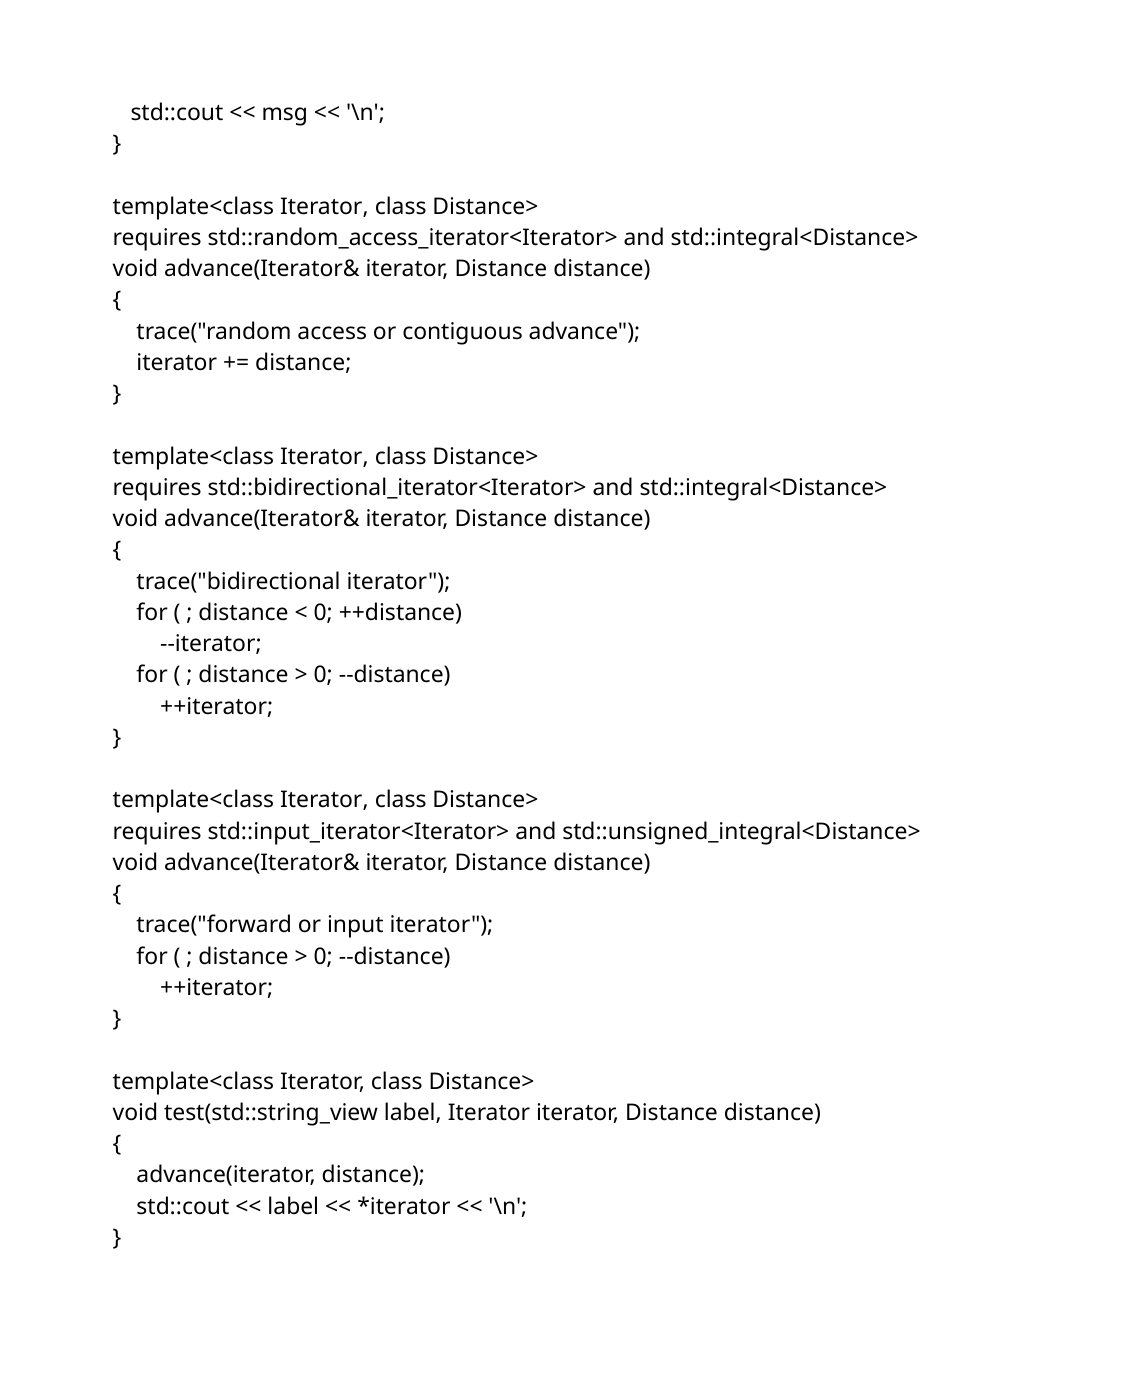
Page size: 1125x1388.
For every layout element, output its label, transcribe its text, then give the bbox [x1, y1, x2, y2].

text for ( ; distance < 0; ++distance) [112, 596, 1012, 627]
text { [112, 533, 1012, 565]
text template<class Iterator, class Distance> [112, 1065, 1012, 1096]
text } [112, 377, 1012, 408]
text for ( ; distance > 0; --distance) [112, 940, 1012, 971]
text requires std::bidirectional_iterator<Iterator> and std::integral<Distance> [112, 471, 1012, 502]
text requires std::random_access_iterator<Iterator> and std::integral<Distance> [112, 221, 1012, 252]
text std::cout << msg << '\n'; [112, 96, 1012, 127]
text ++iterator; [112, 971, 1012, 1002]
text --iterator; [112, 627, 1012, 658]
text void advance(Iterator& iterator, Distance distance) [112, 502, 1012, 533]
text trace("random access or contiguous advance"); [112, 315, 1012, 346]
text template<class Iterator, class Distance> [112, 783, 1012, 815]
text trace("forward or input iterator"); [112, 908, 1012, 940]
text } [112, 1002, 1012, 1033]
text template<class Iterator, class Distance> [112, 440, 1012, 471]
text iterator += distance; [112, 346, 1012, 377]
text requires std::input_iterator<Iterator> and std::unsigned_integral<Distance> [112, 815, 1012, 846]
text } [112, 721, 1012, 752]
text for ( ; distance > 0; --distance) [112, 658, 1012, 690]
text trace("bidirectional iterator"); [112, 565, 1012, 596]
text advance(iterator, distance); [112, 1158, 1012, 1190]
text void advance(Iterator& iterator, Distance distance) [112, 252, 1012, 283]
text { [112, 283, 1012, 315]
text } [112, 127, 1012, 158]
text { [112, 1127, 1012, 1158]
text template<class Iterator, class Distance> [112, 190, 1012, 221]
text { [112, 877, 1012, 908]
text ++iterator; [112, 690, 1012, 721]
text void test(std::string_view label, Iterator iterator, Distance distance) [112, 1096, 1012, 1127]
text } [112, 1221, 1012, 1252]
text void advance(Iterator& iterator, Distance distance) [112, 846, 1012, 877]
text std::cout << label << *iterator << '\n'; [112, 1190, 1012, 1221]
